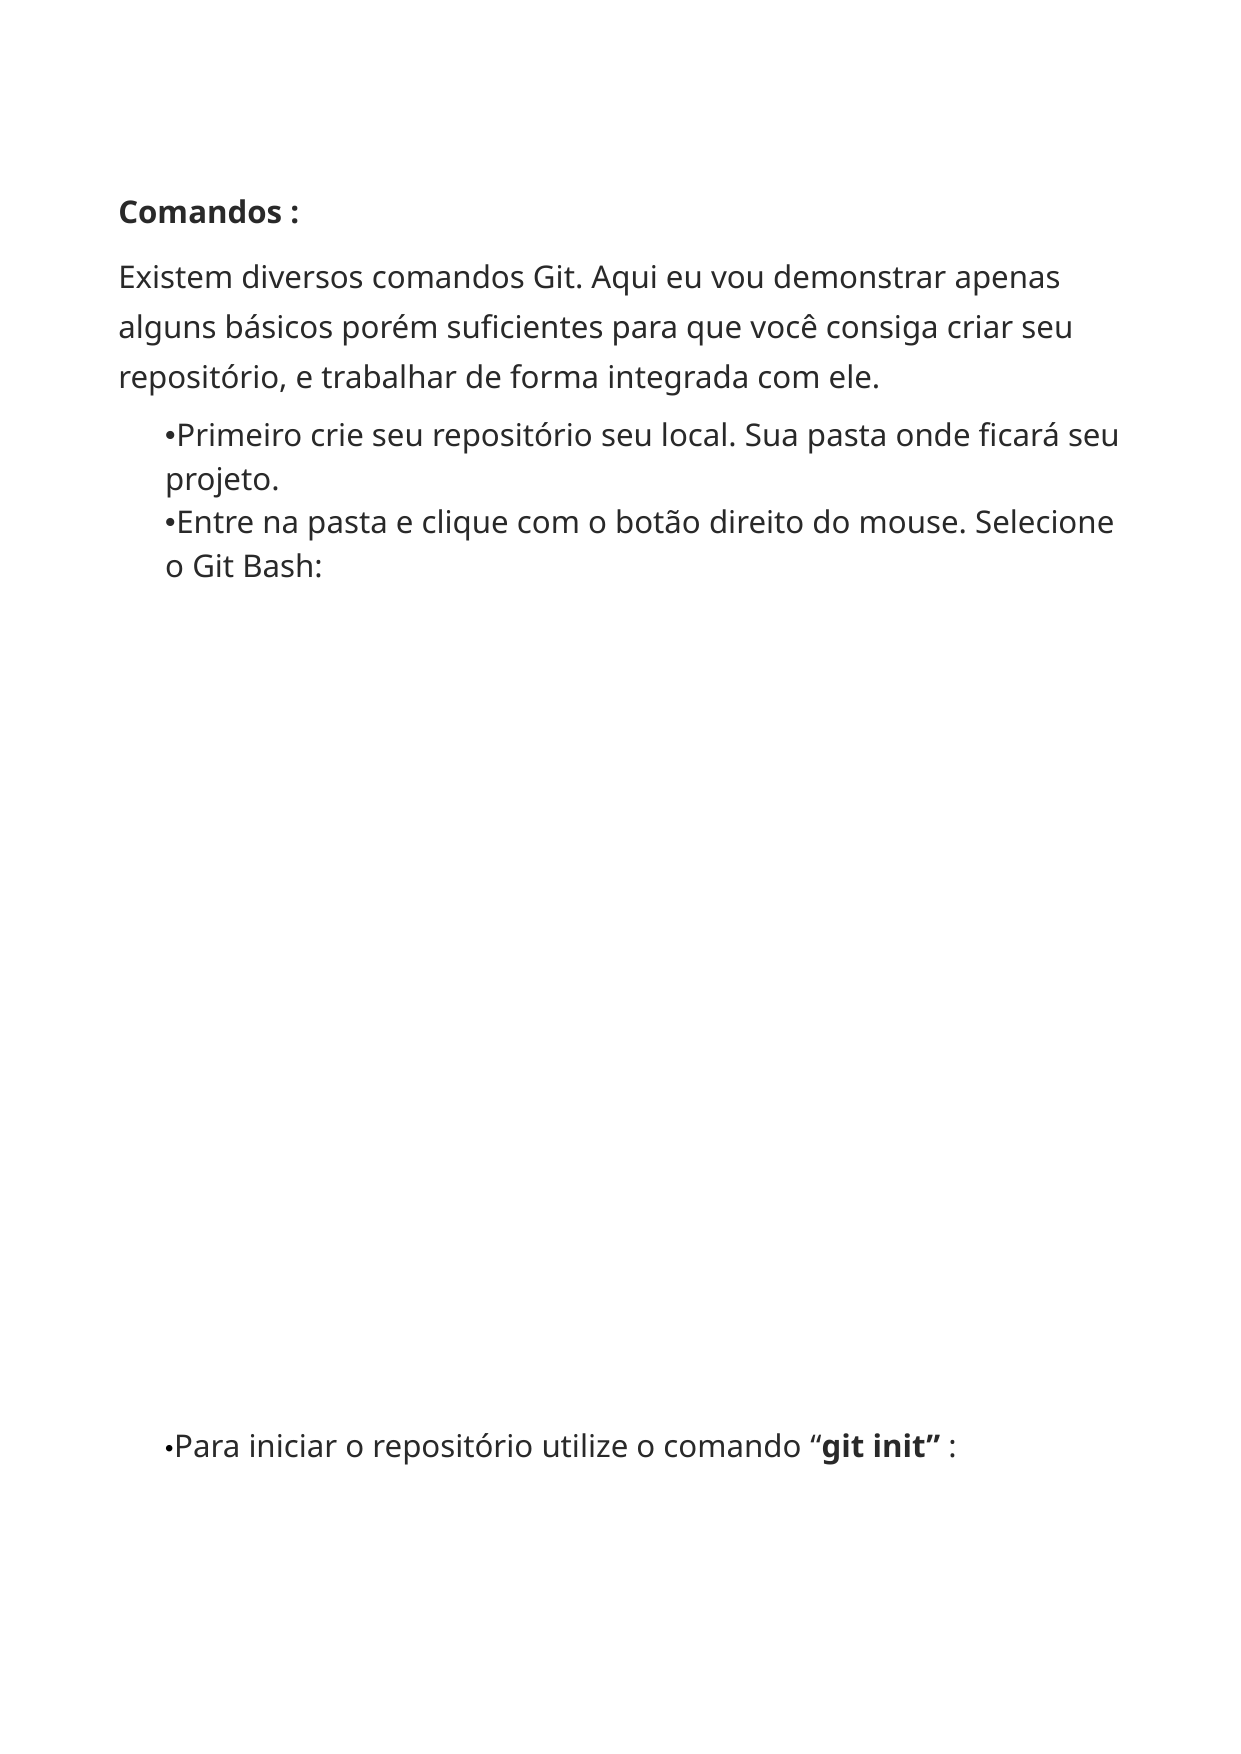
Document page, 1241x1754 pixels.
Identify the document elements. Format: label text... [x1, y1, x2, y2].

text Comandos : [118, 183, 1122, 233]
text Existem diversos comandos Git. Aqui eu vou demonstrar apenas alguns básicos porém suficientes para que você consiga criar seu repositório, e trabalhar de forma integrada com ele. [118, 247, 1122, 397]
list Primeiro crie seu repositório seu local. Sua pasta onde ficará seu projeto. [165, 412, 1122, 499]
list Entre na pasta e clique com o botão direito do mouse. Selecione o Git Bash: [165, 499, 1122, 587]
list Para iniciar o repositório utilize o comando “git init” : [165, 1423, 1122, 1467]
